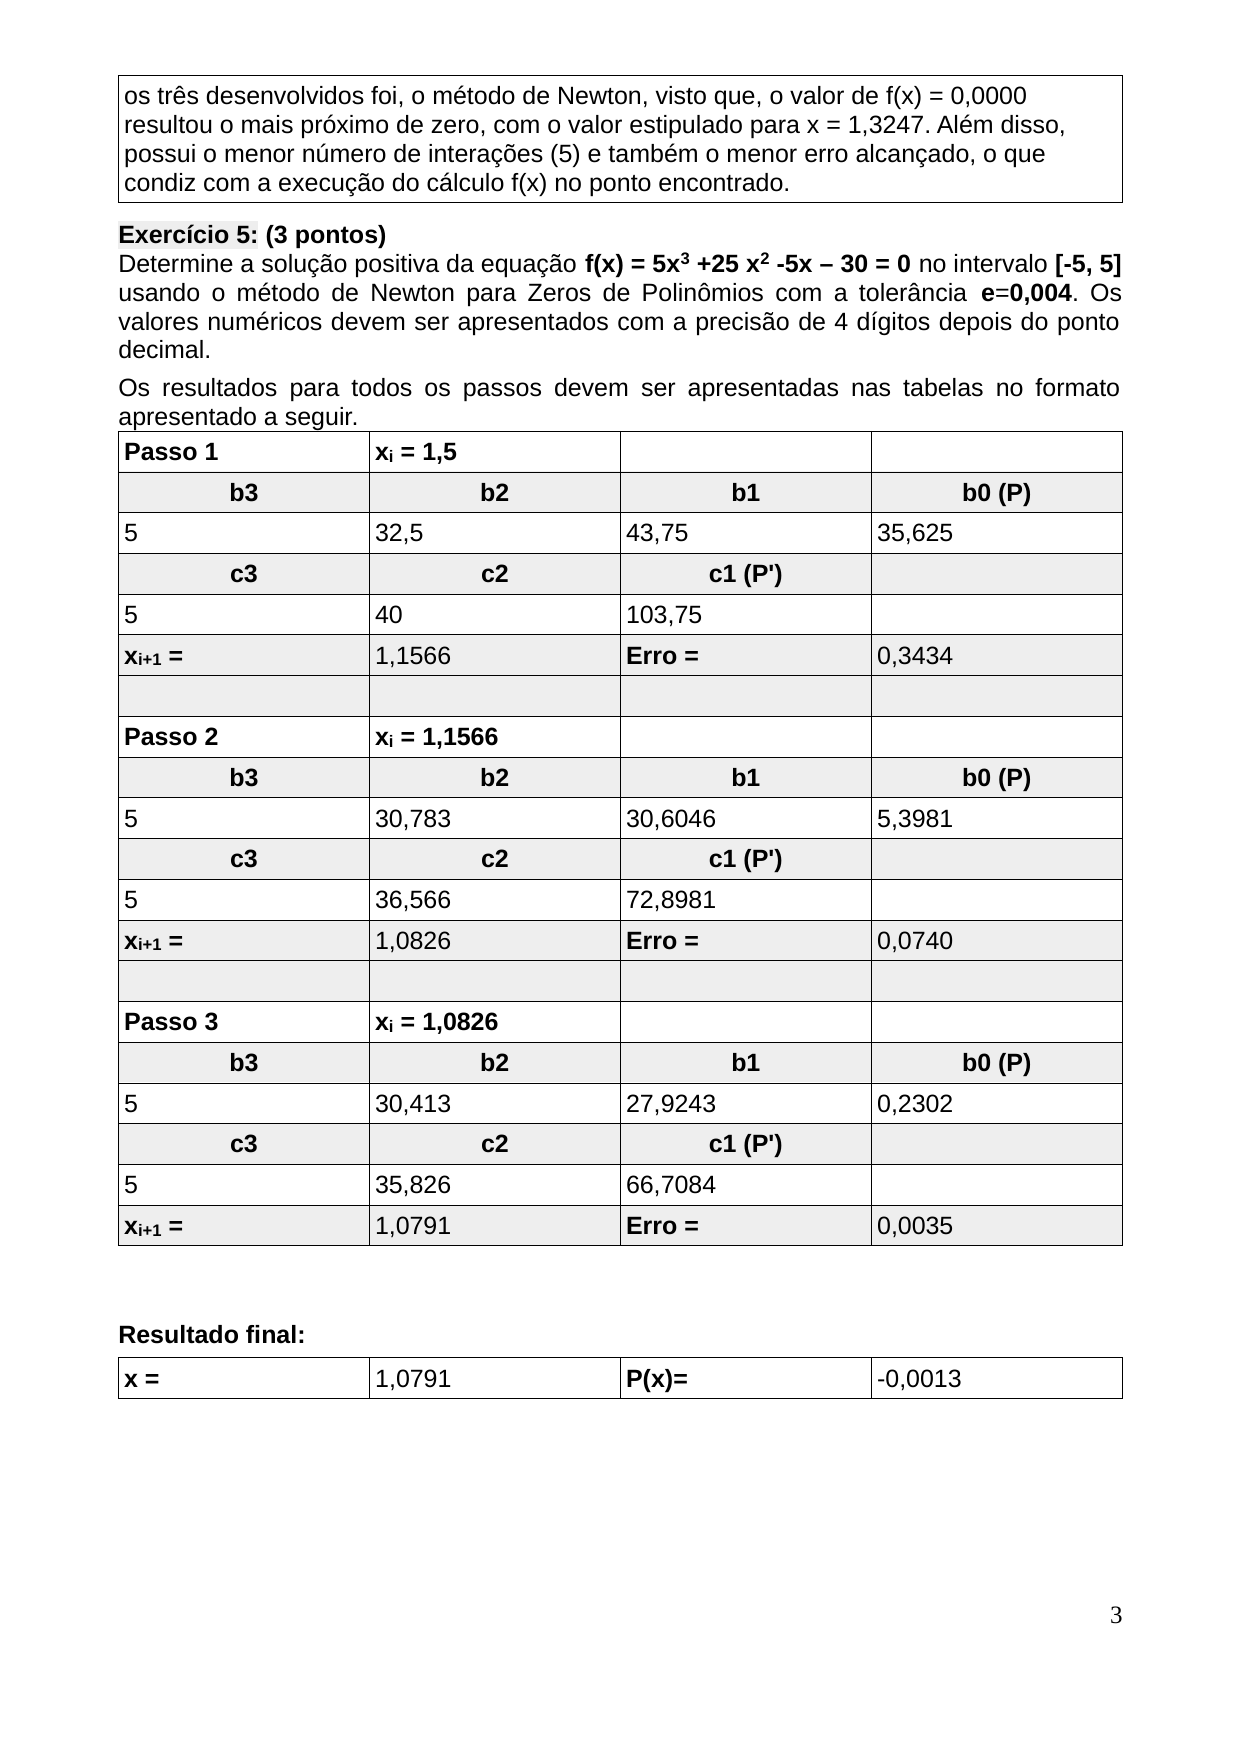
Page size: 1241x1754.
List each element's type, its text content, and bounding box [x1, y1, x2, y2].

table_cell Passo 3 [119, 1002, 369, 1042]
table_cell [872, 595, 1122, 634]
table_cell 5 [119, 595, 369, 634]
table_header [621, 432, 871, 471]
table_cell xi = 1,0826 [370, 1002, 620, 1042]
table_cell Erro = [621, 635, 871, 675]
table_header Passo 1 [119, 432, 369, 471]
table_cell 5 [119, 880, 369, 919]
table_cell c2 [370, 554, 620, 594]
table_cell 30,6046 [621, 798, 871, 838]
table_cell 36,566 [370, 880, 620, 919]
table_header [872, 432, 1122, 471]
table_cell [872, 1002, 1122, 1042]
text Exercício 5: (3 pontos) [118, 221, 1122, 249]
table_cell 5 [119, 1165, 369, 1204]
table_cell b2 [370, 758, 620, 797]
table_cell [370, 961, 620, 1001]
table_cell 5 [119, 1084, 369, 1123]
table_cell c3 [119, 554, 369, 594]
table_cell b3 [119, 473, 369, 512]
table_cell c1 (P') [621, 839, 871, 879]
table_header -0,0013 [872, 1358, 1122, 1398]
table_cell [872, 1124, 1122, 1164]
table_cell b1 [621, 758, 871, 797]
table_cell [872, 554, 1122, 594]
table_cell 0,0740 [872, 921, 1122, 960]
table_header x = [119, 1358, 369, 1398]
table_cell c2 [370, 839, 620, 879]
table_cell 66,7084 [621, 1165, 871, 1204]
table_cell b1 [621, 473, 871, 512]
table_cell [872, 880, 1122, 919]
table_cell Erro = [621, 1206, 871, 1245]
table_cell b3 [119, 758, 369, 797]
table_header P(x)= [621, 1358, 871, 1398]
table_header xi = 1,5 [370, 432, 620, 471]
table_cell 72,8981 [621, 880, 871, 919]
table_cell xi+1 = [119, 921, 369, 960]
text Os resultados para todos os passos devem ser apresentadas nas tabelas no formato apresentado a seguir. [118, 373, 1122, 431]
table_cell b2 [370, 473, 620, 512]
table_cell c3 [119, 839, 369, 879]
table_cell 35,625 [872, 513, 1122, 553]
table_cell [872, 961, 1122, 1001]
table_cell [370, 676, 620, 716]
table_cell 1,1566 [370, 635, 620, 675]
table_cell b2 [370, 1043, 620, 1082]
table_header 1,0791 [370, 1358, 620, 1398]
text Resultado final: [118, 1319, 1122, 1348]
table_cell [872, 717, 1122, 757]
table_cell 40 [370, 595, 620, 634]
table_cell [119, 676, 369, 716]
table_cell [119, 961, 369, 1001]
table_cell [872, 839, 1122, 879]
table_cell c3 [119, 1124, 369, 1164]
table_cell b0 (P) [872, 473, 1122, 512]
table_cell xi+1 = [119, 635, 369, 675]
table_cell 0,0035 [872, 1206, 1122, 1245]
table_cell 5 [119, 798, 369, 838]
table_cell [621, 961, 871, 1001]
table_cell 1,0791 [370, 1206, 620, 1245]
text Determine a solução positiva da equação f(x) = 5x3 +25 x2 -5x – 30 = 0 no intervalo [-5, 5] usando o método de Newton para Zeros de Polinômios com a tolerância e=0,004. Os valores numéricos devem ser apresentados com a precisão de 4 dígitos depois do ponto decimal. [118, 249, 1122, 364]
table_cell [621, 676, 871, 716]
table_cell 30,783 [370, 798, 620, 838]
table_cell Passo 2 [119, 717, 369, 757]
table_cell b1 [621, 1043, 871, 1082]
table_cell 43,75 [621, 513, 871, 553]
table_cell [621, 717, 871, 757]
table_cell xi = 1,1566 [370, 717, 620, 757]
table_cell b0 (P) [872, 758, 1122, 797]
table_cell b3 [119, 1043, 369, 1082]
table_cell c1 (P') [621, 1124, 871, 1164]
table_cell b0 (P) [872, 1043, 1122, 1082]
table_cell 32,5 [370, 513, 620, 553]
table_cell Erro = [621, 921, 871, 960]
table_cell c2 [370, 1124, 620, 1164]
table_cell 30,413 [370, 1084, 620, 1123]
table_cell 27,9243 [621, 1084, 871, 1123]
table_cell 35,826 [370, 1165, 620, 1204]
table_header os três desenvolvidos foi, o método de Newton, visto que, o valor de f(x) = 0,0000 resultou o mais próximo de zero, com o valor estipulado para x = 1,3247. Além disso, possui o menor número de interações (5) e também o menor erro alcançado, o que condiz com a execução do cálculo f(x) no ponto encontrado. [119, 76, 1122, 202]
table_cell xi+1 = [119, 1206, 369, 1245]
table_cell [872, 676, 1122, 716]
table_cell [872, 1165, 1122, 1204]
table_cell 1,0826 [370, 921, 620, 960]
table_cell 0,3434 [872, 635, 1122, 675]
table_cell [621, 1002, 871, 1042]
table_cell 5 [119, 513, 369, 553]
table_cell 5,3981 [872, 798, 1122, 838]
table_cell 0,2302 [872, 1084, 1122, 1123]
table_cell 103,75 [621, 595, 871, 634]
table_cell c1 (P') [621, 554, 871, 594]
